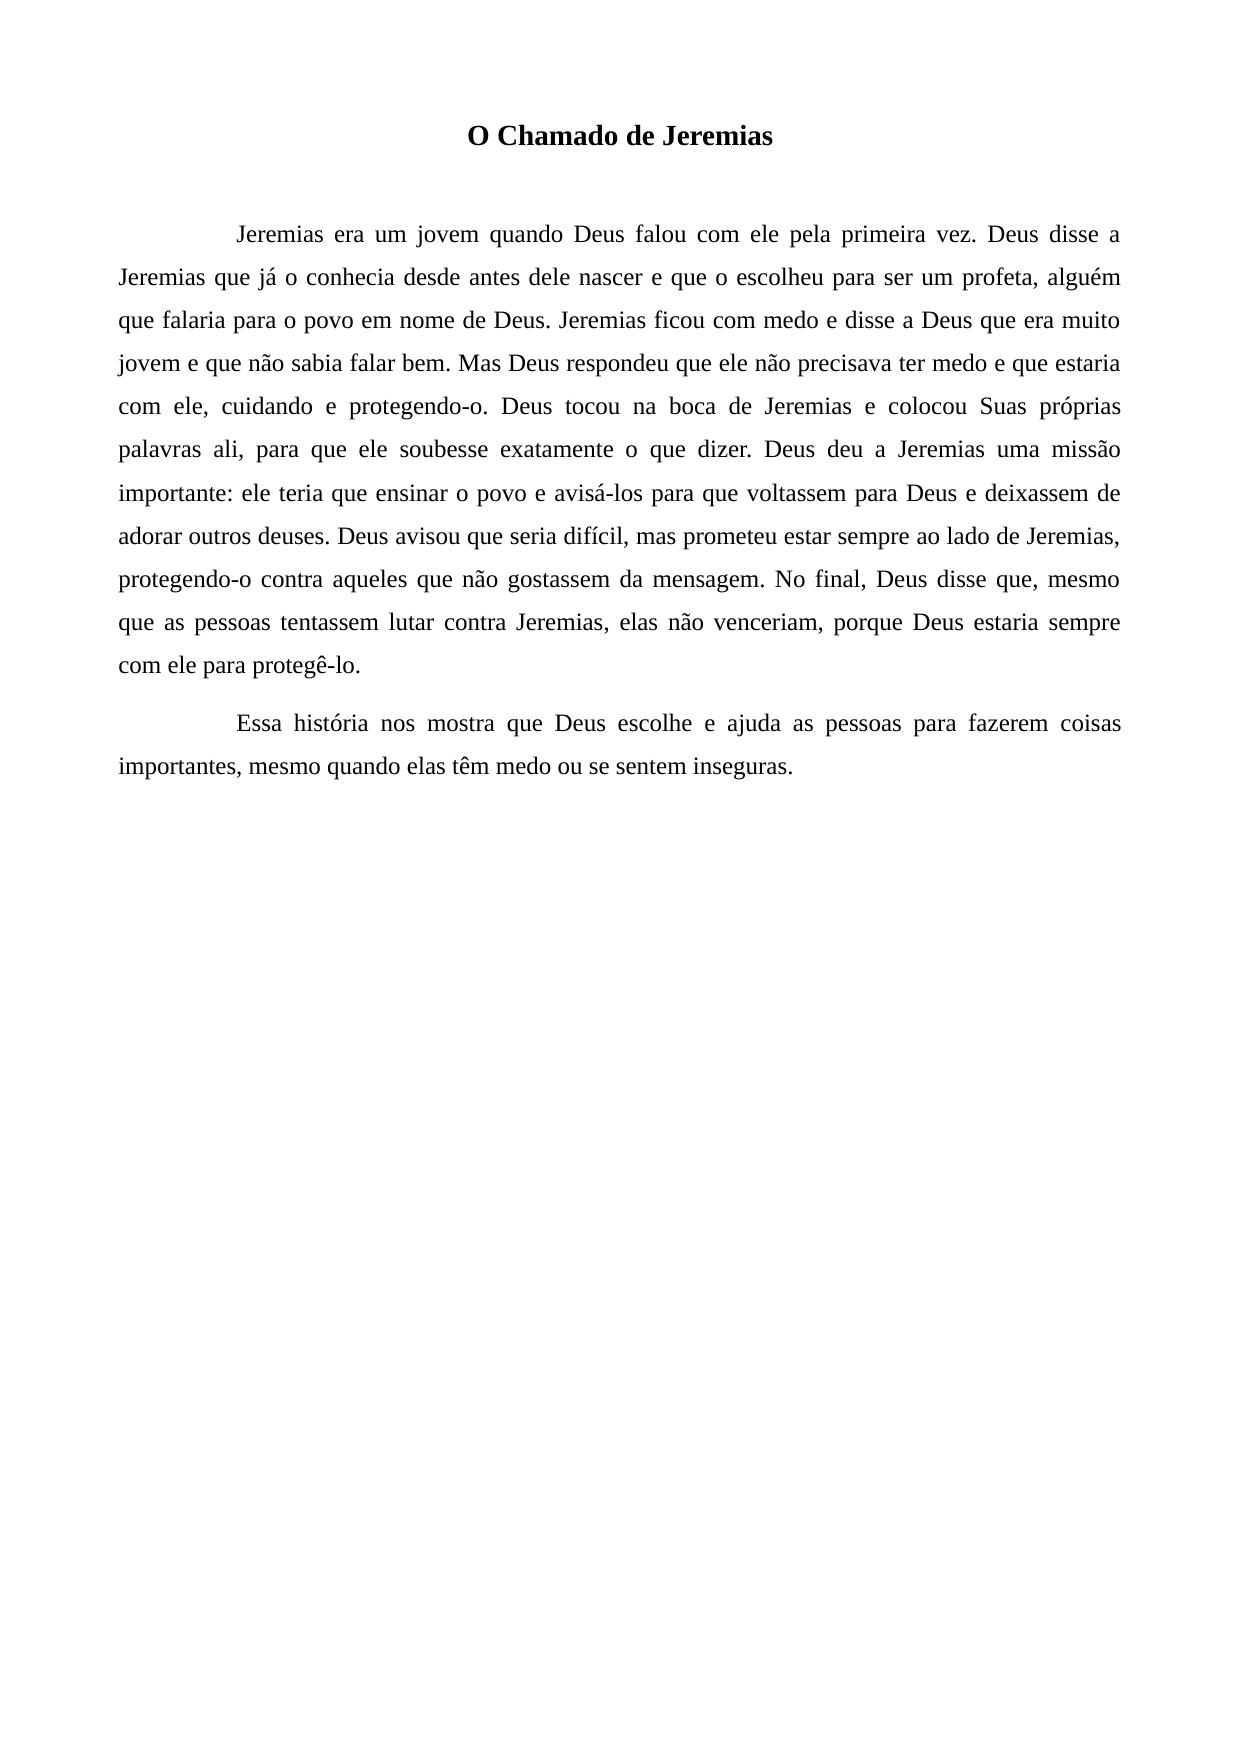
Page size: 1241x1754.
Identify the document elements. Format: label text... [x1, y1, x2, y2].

text Jeremias era um jovem quando Deus falou com ele pela primeira vez. Deus disse a Jeremias que já o conhecia desde antes dele nascer e que o escolheu para ser um profeta, alguém que falaria para o povo em nome de Deus. Jeremias ficou com medo e disse a Deus que era muito jovem e que não sabia falar bem. Mas Deus respondeu que ele não precisava ter medo e que estaria com ele, cuidando e protegendo-o. Deus tocou na boca de Jeremias e colocou Suas próprias palavras ali, para que ele soubesse exatamente o que dizer. Deus deu a Jeremias uma missão importante: ele teria que ensinar o povo e avisá-los para que voltassem para Deus e deixassem de adorar outros deuses. Deus avisou que seria difícil, mas prometeu estar sempre ao lado de Jeremias, protegendo-o contra aqueles que não gostassem da mensagem. No final, Deus disse que, mesmo que as pessoas tentassem lutar contra Jeremias, elas não venceriam, porque Deus estaria sempre com ele para protegê-lo. [118, 219, 1122, 679]
text O Chamado de Jeremias [118, 118, 1122, 152]
text Essa história nos mostra que Deus escolhe e ajuda as pessoas para fazerem coisas importantes, mesmo quando elas têm medo ou se sentem inseguras. [118, 708, 1122, 780]
